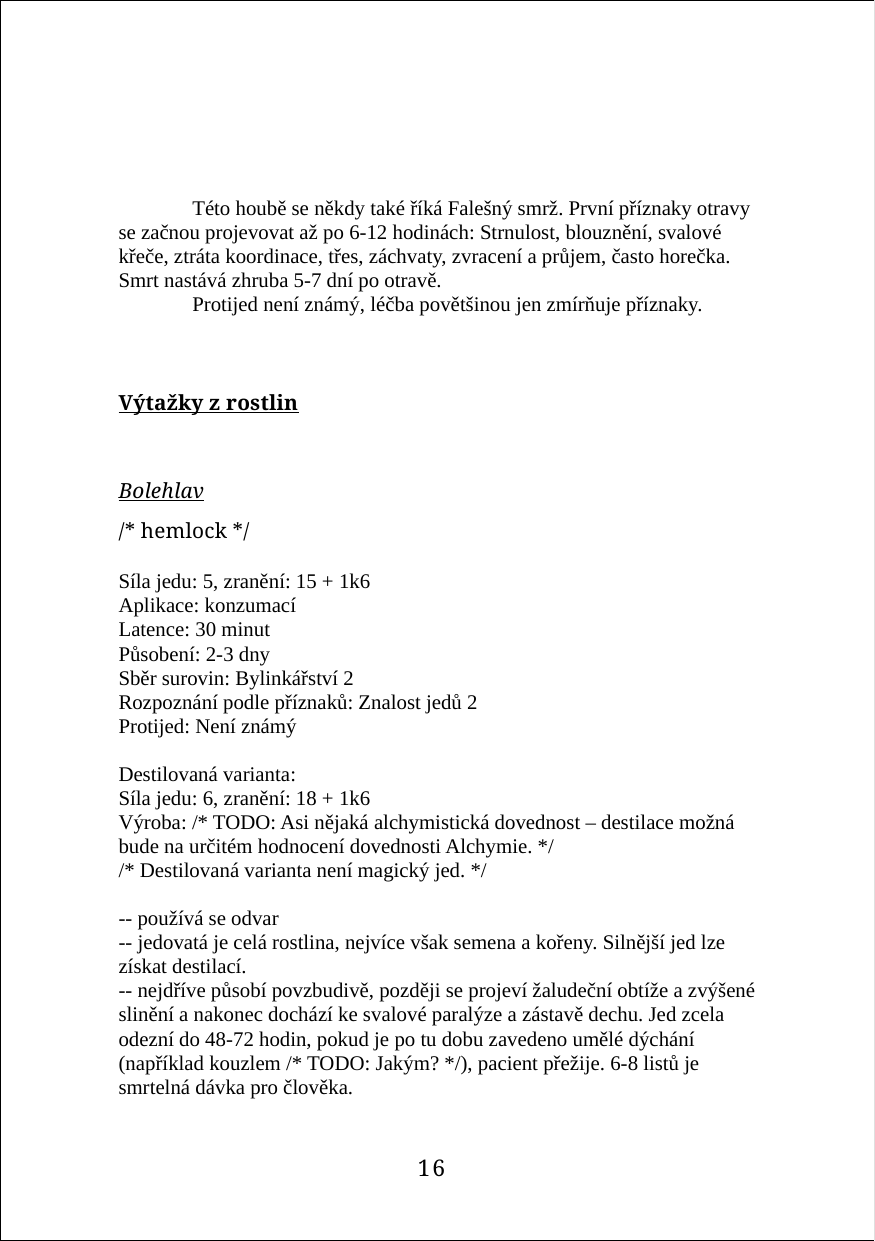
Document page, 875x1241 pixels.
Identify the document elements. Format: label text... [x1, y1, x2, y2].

text Působení: 2-3 dny [118, 641, 756, 666]
text /* hemlock */ [118, 516, 756, 544]
text Rozpoznání podle příznaků: Znalost jedů 2 [118, 689, 756, 714]
text Výroba: /* TODO: Asi nějaká alchymistická dovednost – destilace možná bude na určitém hodnocení dovednosti Alchymie. */ [118, 810, 756, 858]
text Síla jedu: 5, zranění: 15 + 1k6 [118, 569, 756, 593]
text -- jedovatá je celá rostlina, nejvíce však semena a kořeny. Silnější jed lze získat destilací. [118, 930, 756, 978]
subtitle Bolehlav [118, 476, 756, 504]
text -- nejdříve působí povzbudivě, později se projeví žaludeční obtíže a zvýšené slinění a nakonec dochází ke svalové paralýze a zástavě dechu. Jed zcela odezní do 48-72 hodin, pokud je po tu dobu zavedeno umělé dýchání (například kouzlem /* TODO: Jakým? */), pacient přežije. 6-8 listů je smrtelná dávka pro člověka. [118, 978, 756, 1099]
text Síla jedu: 6, zranění: 18 + 1k6 [118, 786, 756, 810]
text Aplikace: konzumací [118, 593, 756, 617]
text Destilovaná varianta: [118, 762, 756, 786]
text /* Destilovaná varianta není magický jed. */ [118, 858, 756, 882]
text Protijed není známý, léčba povětšinou jen zmírňuje příznaky. [118, 292, 756, 316]
subtitle Výtažky z rostlin [118, 388, 756, 416]
text Latence: 30 minut [118, 617, 756, 641]
text Této houbě se někdy také říká Falešný smrž. První příznaky otravy se začnou projevovat až po 6-12 hodinách: Strnulost, blouznění, svalové křeče, ztráta koordinace, třes, záchvaty, zvracení a průjem, často horečka. Smrt nastává zhruba 5-7 dní po otravě. [118, 196, 756, 292]
text Sběr surovin: Bylinkářství 2 [118, 666, 756, 689]
text Protijed: Není známý [118, 714, 756, 738]
text -- používá se odvar [118, 906, 756, 930]
